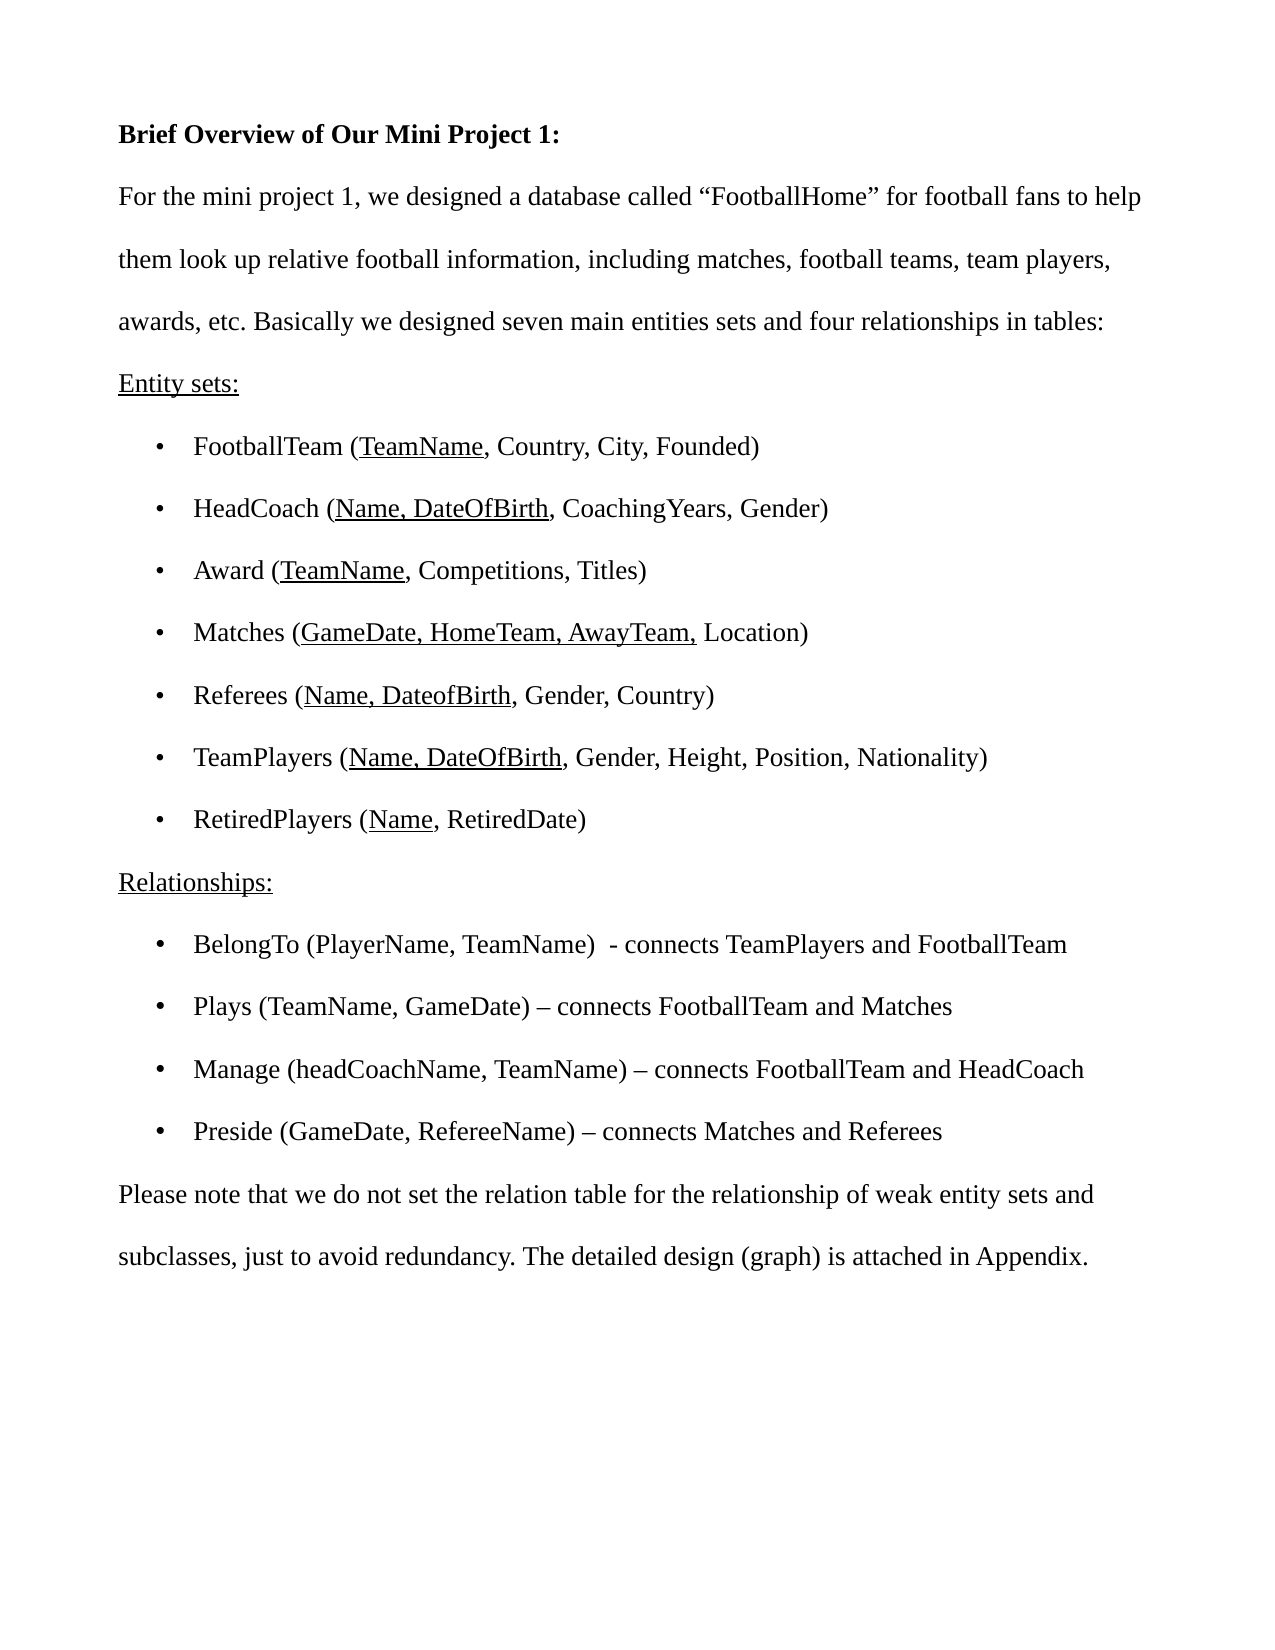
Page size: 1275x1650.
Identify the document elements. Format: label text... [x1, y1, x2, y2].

text Please note that we do not set the relation table for the relationship of weak entity sets and subclasses, just to avoid redundancy. The detailed design (graph) is attached in Appendix. [118, 1178, 1157, 1271]
list RetiredPlayers (Name, RetiredDate) [156, 803, 1157, 834]
list Manage (headCoachName, TeamName) – connects FootballTeam and HeadCoach [156, 1053, 1157, 1084]
list Award (TeamName, Competitions, Titles) [156, 554, 1157, 585]
list Plays (TeamName, GameDate) – connects FootballTeam and Matches [156, 990, 1157, 1022]
text Entity sets: [118, 367, 1157, 398]
text For the mini project 1, we designed a database called “FootballHome” for football fans to help them look up relative football information, including matches, football teams, team players, awards, etc. Basically we designed seven main entities sets and four relationships in tables: [118, 180, 1157, 336]
text Relationships: [118, 866, 1157, 897]
list Matches (GameDate, HomeTeam, AwayTeam, Location) [156, 616, 1157, 648]
list Referees (Name, DateofBirth, Gender, Country) [156, 679, 1157, 710]
text Brief Overview of Our Mini Project 1: [118, 118, 1157, 149]
list TeamPlayers (Name, DateOfBirth, Gender, Height, Position, Nationality) [156, 741, 1157, 772]
list FootballTeam (TeamName, Country, City, Founded) [156, 429, 1157, 461]
list BelongTo (PlayerName, TeamName) - connects TeamPlayers and FootballTeam [156, 928, 1157, 959]
list HeadCoach (Name, DateOfBirth, CoachingYears, Gender) [156, 492, 1157, 523]
list Preside (GameDate, RefereeName) – connects Matches and Referees [156, 1115, 1157, 1147]
